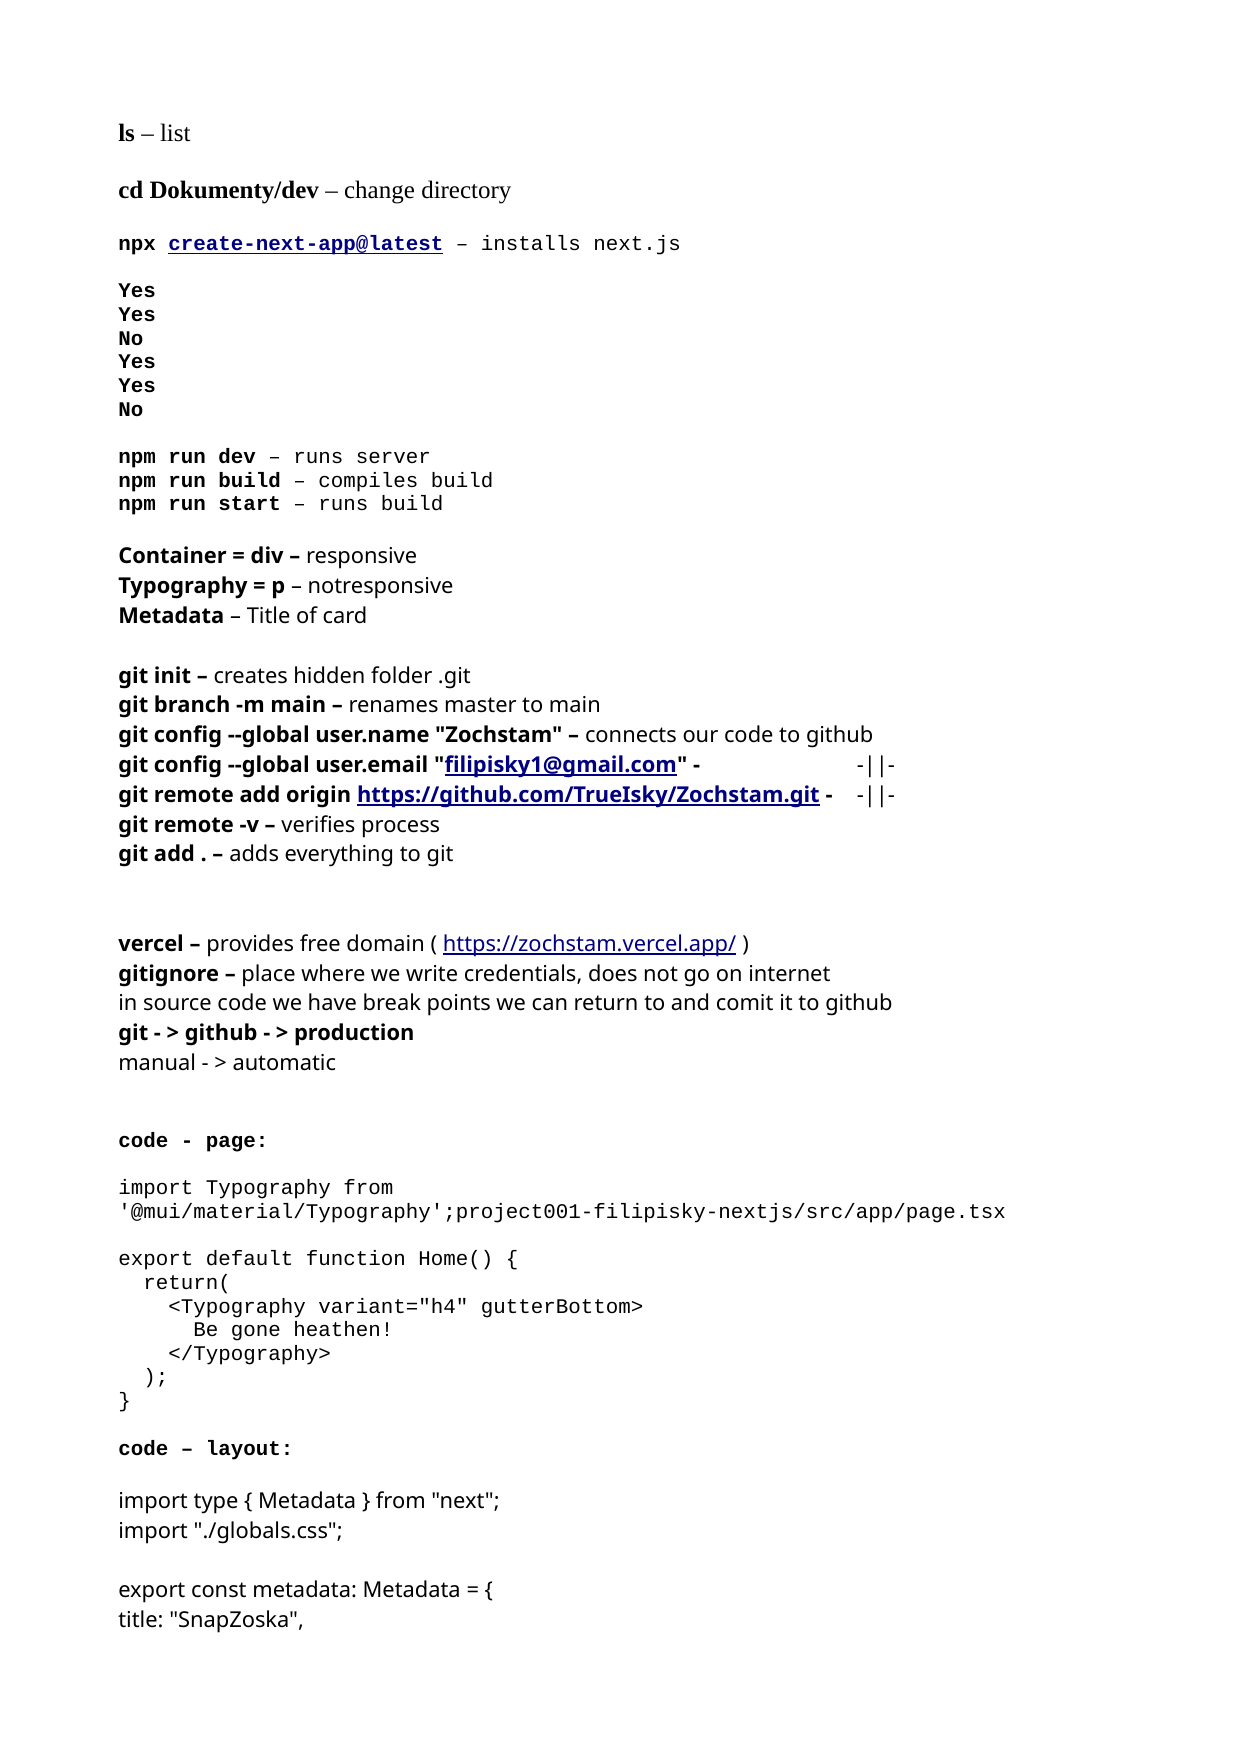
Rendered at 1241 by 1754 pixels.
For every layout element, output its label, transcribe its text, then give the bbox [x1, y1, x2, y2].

text git config --global user.email "filipisky1@gmail.com" - -||- [118, 749, 1122, 779]
text title: "SnapZoska", [118, 1604, 1122, 1634]
text } [118, 1390, 1122, 1414]
text import type { Metadata } from "next"; [118, 1485, 1122, 1514]
text Typography = p – notresponsive [118, 570, 1122, 600]
text npm run start – runs build [118, 493, 1122, 517]
text return( [118, 1272, 1122, 1296]
text git - > github - > production [118, 1017, 1122, 1047]
text gitignore – place where we write credentials, does not go on internet [118, 958, 1122, 987]
text manual - > automatic [118, 1047, 1122, 1077]
text Be gone heathen! [118, 1319, 1122, 1343]
text npm run build – compiles build [118, 469, 1122, 493]
text import Typography from '@mui/material/Typography';project001-filipisky-nextjs/src/app/page.tsx [118, 1177, 1122, 1225]
text git remote add origin https://github.com/TrueIsky/Zochstam.git - -||- [118, 779, 1122, 809]
text git init – creates hidden folder .git [118, 660, 1122, 689]
text npx create-next-app@latest – installs next.js [118, 233, 1122, 257]
text No [118, 328, 1122, 351]
text npm run dev – runs server [118, 446, 1122, 469]
text code – layout: [118, 1437, 1122, 1461]
text Yes [118, 351, 1122, 375]
text ls – list [118, 118, 1122, 147]
text git branch -m main – renames master to main [118, 689, 1122, 719]
text Metadata – Title of card [118, 600, 1122, 630]
text <Typography variant="h4" gutterBottom> [118, 1296, 1122, 1319]
text code - page: [118, 1130, 1122, 1154]
text No [118, 399, 1122, 422]
text Container = div – responsive [118, 541, 1122, 570]
text </Typography> [118, 1343, 1122, 1367]
text cd Dokumenty/dev – change directory [118, 176, 1122, 204]
text Yes [118, 304, 1122, 328]
text git config --global user.name "Zochstam" – connects our code to github [118, 719, 1122, 749]
text ); [118, 1367, 1122, 1390]
text vercel – provides free domain ( https://zochstam.vercel.app/ ) [118, 928, 1122, 958]
text import "./globals.css"; [118, 1514, 1122, 1544]
text export default function Home() { [118, 1248, 1122, 1272]
text git add . – adds everything to git [118, 838, 1122, 868]
text in source code we have break points we can return to and comit it to github [118, 987, 1122, 1017]
text git remote -v – verifies process [118, 809, 1122, 838]
text export const metadata: Metadata = { [118, 1574, 1122, 1604]
text Yes [118, 280, 1122, 304]
text Yes [118, 375, 1122, 399]
